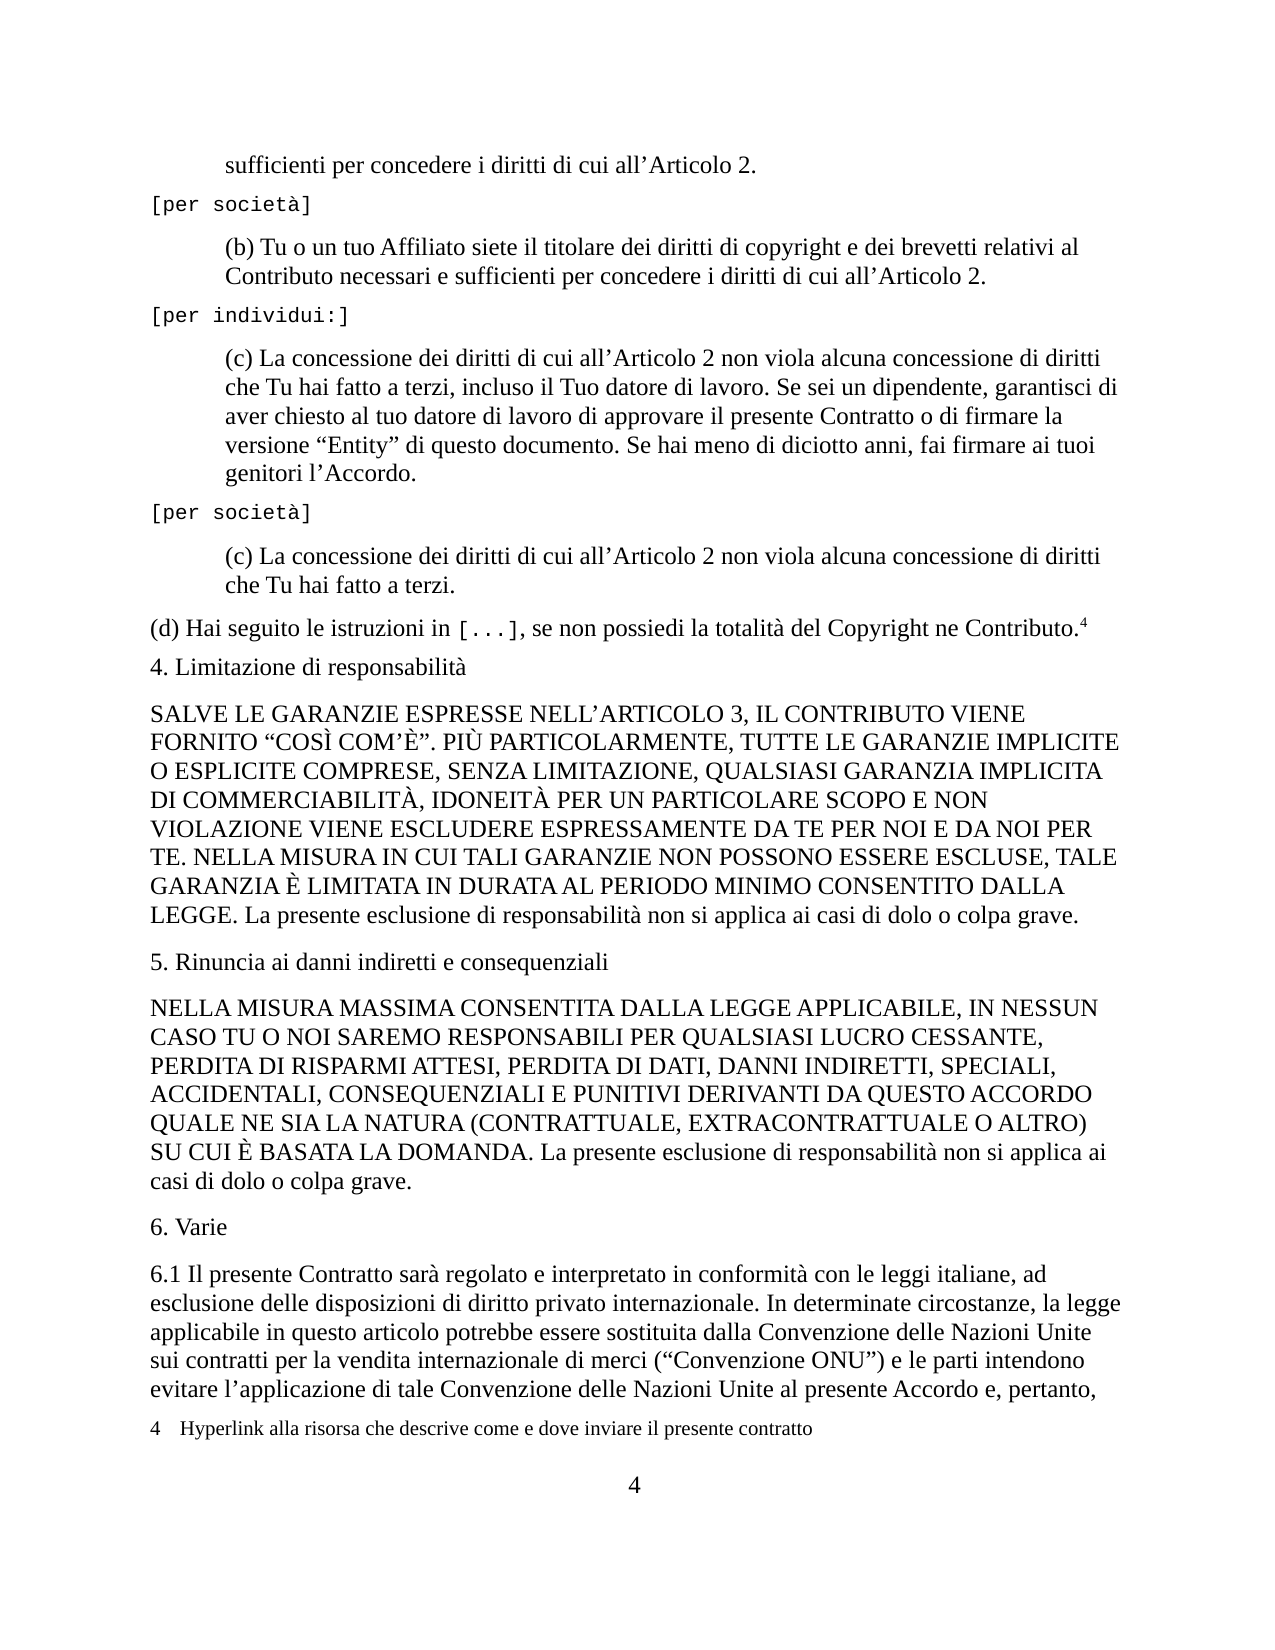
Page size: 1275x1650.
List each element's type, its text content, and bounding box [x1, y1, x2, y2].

text 5. Rinuncia ai danni indiretti e consequenziali [150, 947, 1125, 975]
text sufficienti per concedere i diritti di cui all’Articolo 2. [225, 150, 1125, 179]
text (b) Tu o un tuo Affiliato siete il titolare dei diritti di copyright e dei brevetti relativi al Contributo necessari e sufficienti per concedere i diritti di cui all’Articolo 2. [225, 232, 1125, 290]
text 4. Limitazione di responsabilità [150, 652, 1125, 681]
text (c) La concessione dei diritti di cui all’Articolo 2 non viola alcuna concessione di diritti che Tu hai fatto a terzi, incluso il Tuo datore di lavoro. Se sei un dipendente, garantisci di aver chiesto al tuo datore di lavoro di approvare il presente Contratto o di firmare la versione “Entity” di questo documento. Se hai meno di diciotto anni, fai firmare ai tuoi genitori l’Accordo. [225, 343, 1125, 487]
text SALVE LE GARANZIE ESPRESSE NELL’ARTICOLO 3, IL CONTRIBUTO VIENE FORNITO “COSÌ COM’È”. PIÙ PARTICOLARMENTE, TUTTE LE GARANZIE IMPLICITE O ESPLICITE COMPRESE, SENZA LIMITAZIONE, QUALSIASI GARANZIA IMPLICITA DI COMMERCIABILITÀ, IDONEITÀ PER UN PARTICOLARE SCOPO E NON VIOLAZIONE VIENE ESCLUDERE ESPRESSAMENTE DA TE PER NOI E DA NOI PER TE. NELLA MISURA IN CUI TALI GARANZIE NON POSSONO ESSERE ESCLUSE, TALE GARANZIA È LIMITATA IN DURATA AL PERIODO MINIMO CONSENTITO DALLA LEGGE. La presente esclusione di responsabilità non si applica ai casi di dolo o colpa grave. [150, 699, 1125, 929]
text [per società] [150, 502, 1125, 526]
text NELLA MISURA MASSIMA CONSENTITA DALLA LEGGE APPLICABILE, IN NESSUN CASO TU O NOI SAREMO RESPONSABILI PER QUALSIASI LUCRO CESSANTE, PERDITA DI RISPARMI ATTESI, PERDITA DI DATI, DANNI INDIRETTI, SPECIALI, ACCIDENTALI, CONSEQUENZIALI E PUNITIVI DERIVANTI DA QUESTO ACCORDO QUALE NE SIA LA NATURA (CONTRATTUALE, EXTRACONTRATTUALE O ALTRO) SU CUI È BASATA LA DOMANDA. La presente esclusione di responsabilità non si applica ai casi di dolo o colpa grave. [150, 993, 1125, 1194]
text [per società] [150, 194, 1125, 217]
text 6.1 Il presente Contratto sarà regolato e interpretato in conformità con le leggi italiane, ad esclusione delle disposizioni di diritto privato internazionale. In determinate circostanze, la legge applicabile in questo articolo potrebbe essere sostituita dalla Convenzione delle Nazioni Unite sui contratti per la vendita internazionale di merci (“Convenzione ONU”) e le parti intendono evitare l’applicazione di tale Convenzione delle Nazioni Unite al presente Accordo e, pertanto, [150, 1259, 1125, 1403]
text 6. Varie [150, 1212, 1125, 1241]
text [per individui:] [150, 305, 1125, 328]
text Hyperlink alla risorsa che descrive come e dove inviare il presente contratto [150, 1416, 1125, 1440]
text (d) Hai seguito le istruzioni in [...], se non possiedi la totalità del Copyright ne Contributo. [150, 613, 1125, 643]
text (c) La concessione dei diritti di cui all’Articolo 2 non viola alcuna concessione di diritti che Tu hai fatto a terzi. [225, 541, 1125, 598]
